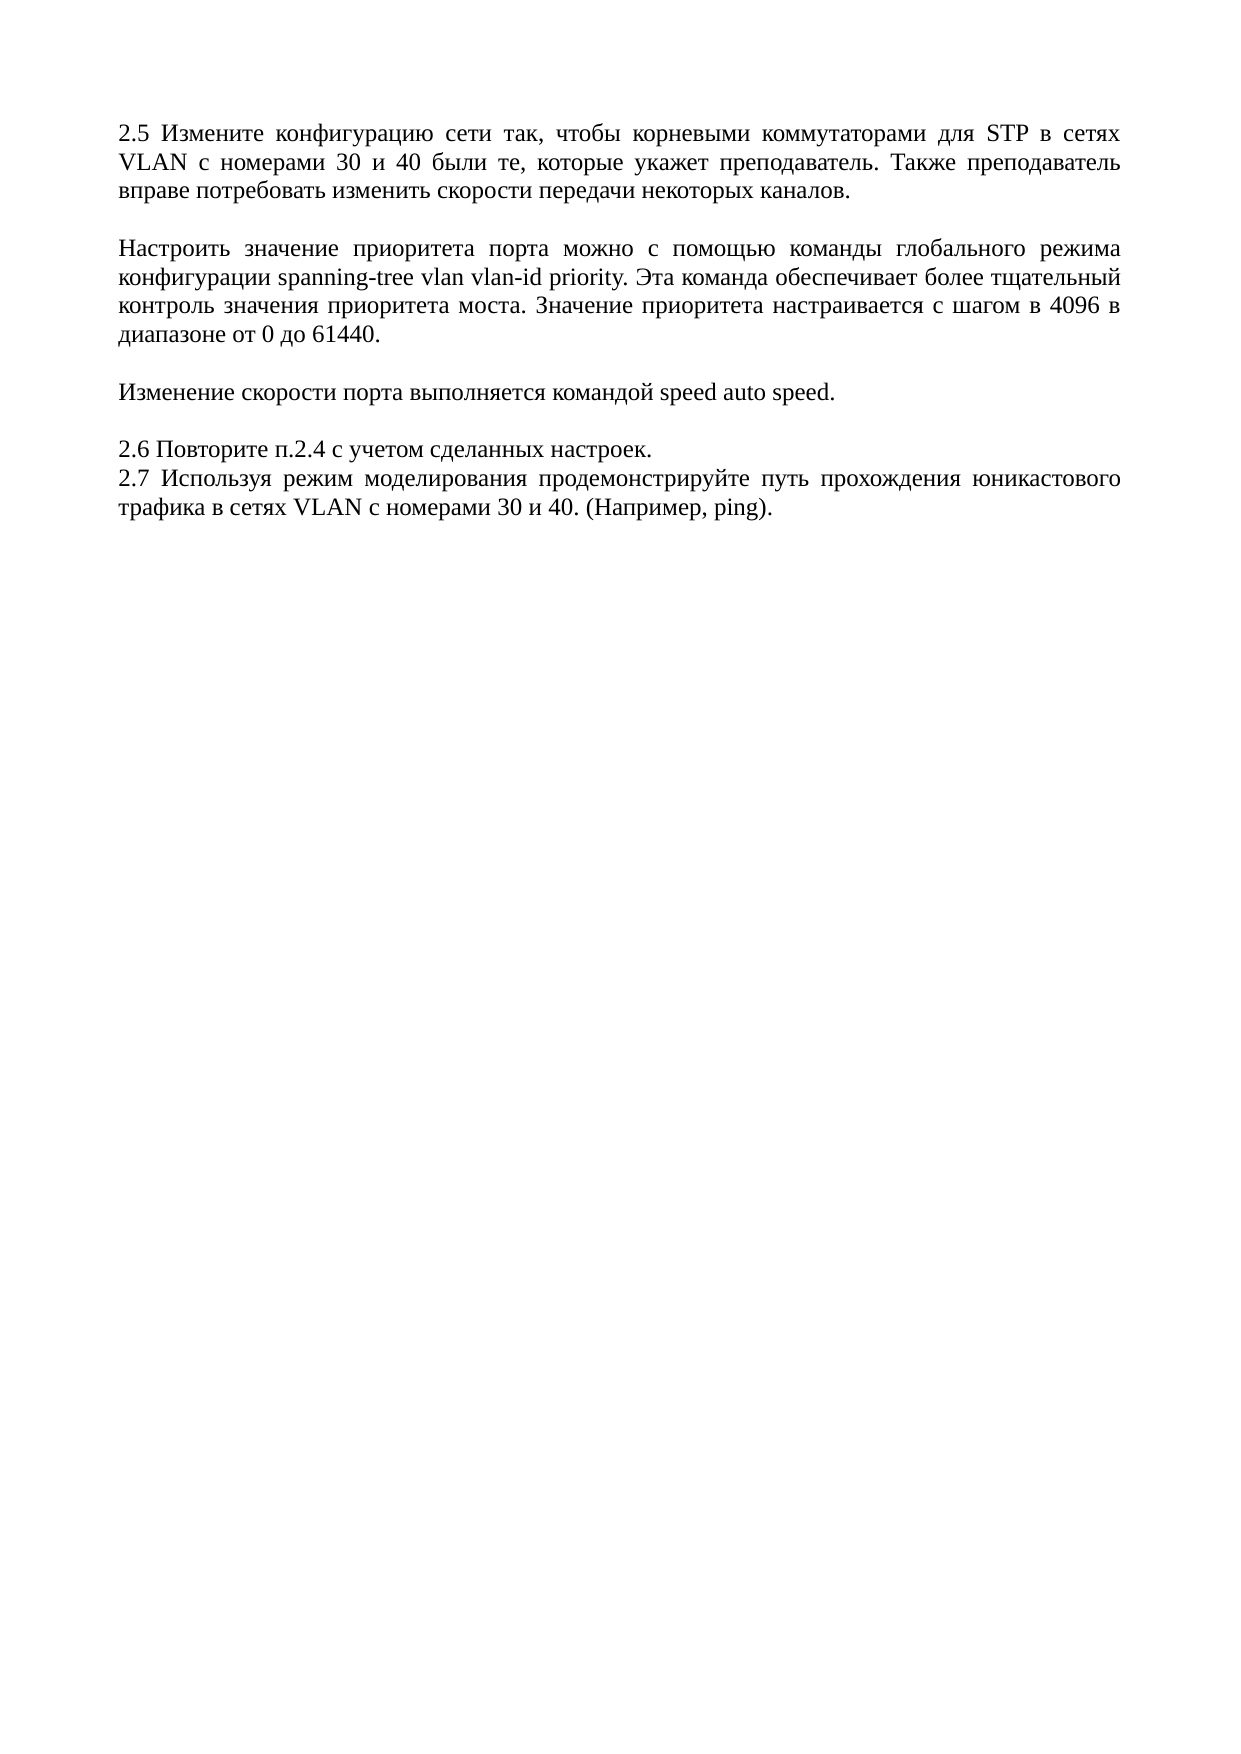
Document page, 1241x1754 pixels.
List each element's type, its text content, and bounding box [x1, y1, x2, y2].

text 2.7 Используя режим моделирования продемонстрируйте путь прохождения юникастового трафика в сетях VLAN с номерами 30 и 40. (Например, ping). [118, 463, 1122, 521]
text Настроить значение приоритета порта можно с помощью команды глобального режима конфигурации spanning-tree vlan vlan-id priority. Эта команда обеспечивает более тщательный контроль значения приоритета моста. Значение приоритета настраивается с шагом в 4096 в диапазоне от 0 до 61440. [118, 233, 1122, 348]
text 2.6 Повторите п.2.4 с учетом сделанных настроек. [118, 434, 1122, 463]
text Изменение скорости порта выполняется командой speed auto speed. [118, 377, 1122, 406]
text 2.5 Измените конфигурацию сети так, чтобы корневыми коммутаторами для STP в сетях VLAN с номерами 30 и 40 были те, которые укажет преподаватель. Также преподаватель вправе потребовать изменить скорости передачи некоторых каналов. [118, 118, 1122, 204]
